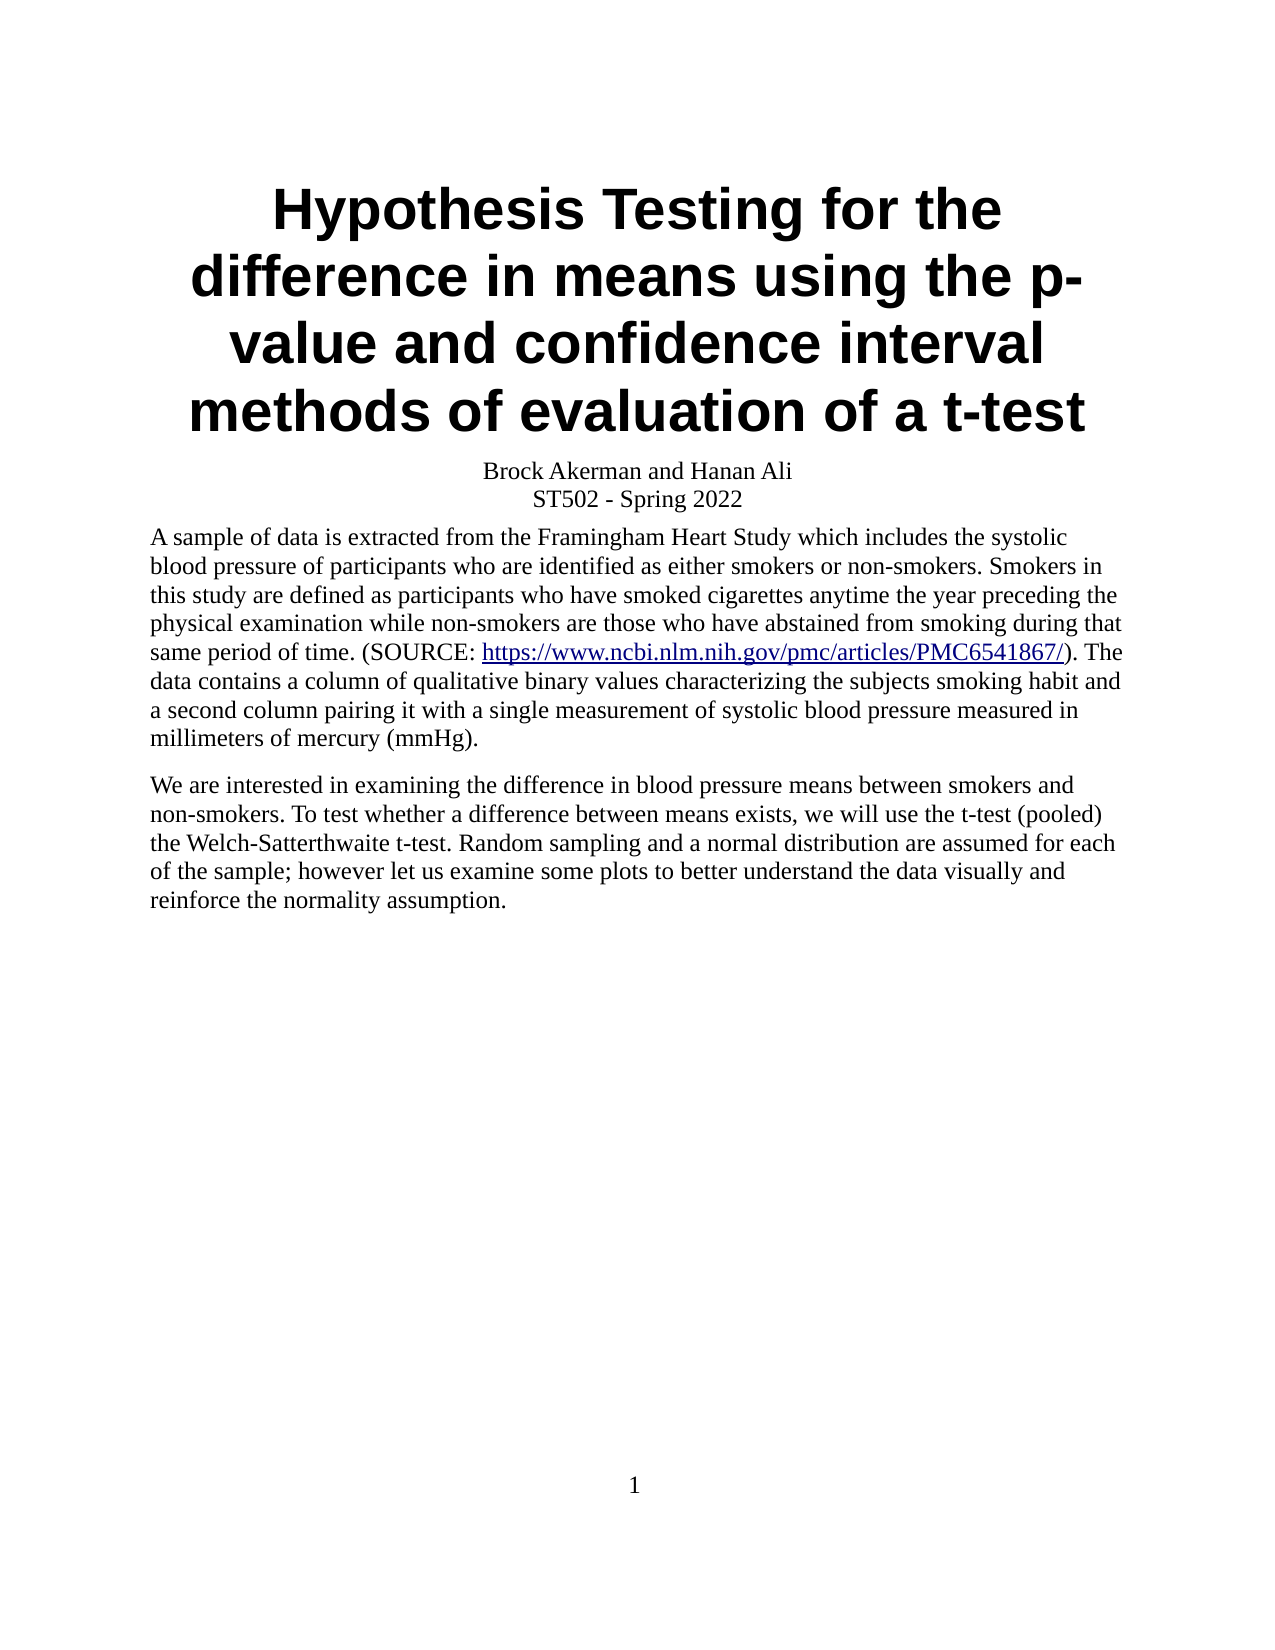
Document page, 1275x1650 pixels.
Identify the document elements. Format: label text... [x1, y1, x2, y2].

text Brock Akerman and Hanan Ali [150, 456, 1125, 484]
text A sample of data is extracted from the Framingham Heart Study which includes the systolic blood pressure of participants who are identified as either smokers or non-smokers. Smokers in this study are defined as participants who have smoked cigarettes anytime the year preceding the physical examination while non-smokers are those who have abstained from smoking during that same period of time. (SOURCE: https://www.ncbi.nlm.nih.gov/pmc/articles/PMC6541867/). The data contains a column of qualitative binary values characterizing the subjects smoking habit and a second column pairing it with a single measurement of systolic blood pressure measured in millimeters of mercury (mmHg). [150, 522, 1125, 752]
text We are interested in examining the difference in blood pressure means between smokers and non-smokers. To test whether a difference between means exists, we will use the t-test (pooled) the Welch-Satterthwaite t-test. Random sampling and a normal distribution are assumed for each of the sample; however let us examine some plots to better understand the data visually and reinforce the normality assumption. [150, 770, 1125, 943]
text ST502 - Spring 2022 [150, 484, 1125, 513]
title Hypothesis Testing for the difference in means using the p-value and confidence interval methods of evaluation of a t-test [150, 175, 1125, 443]
